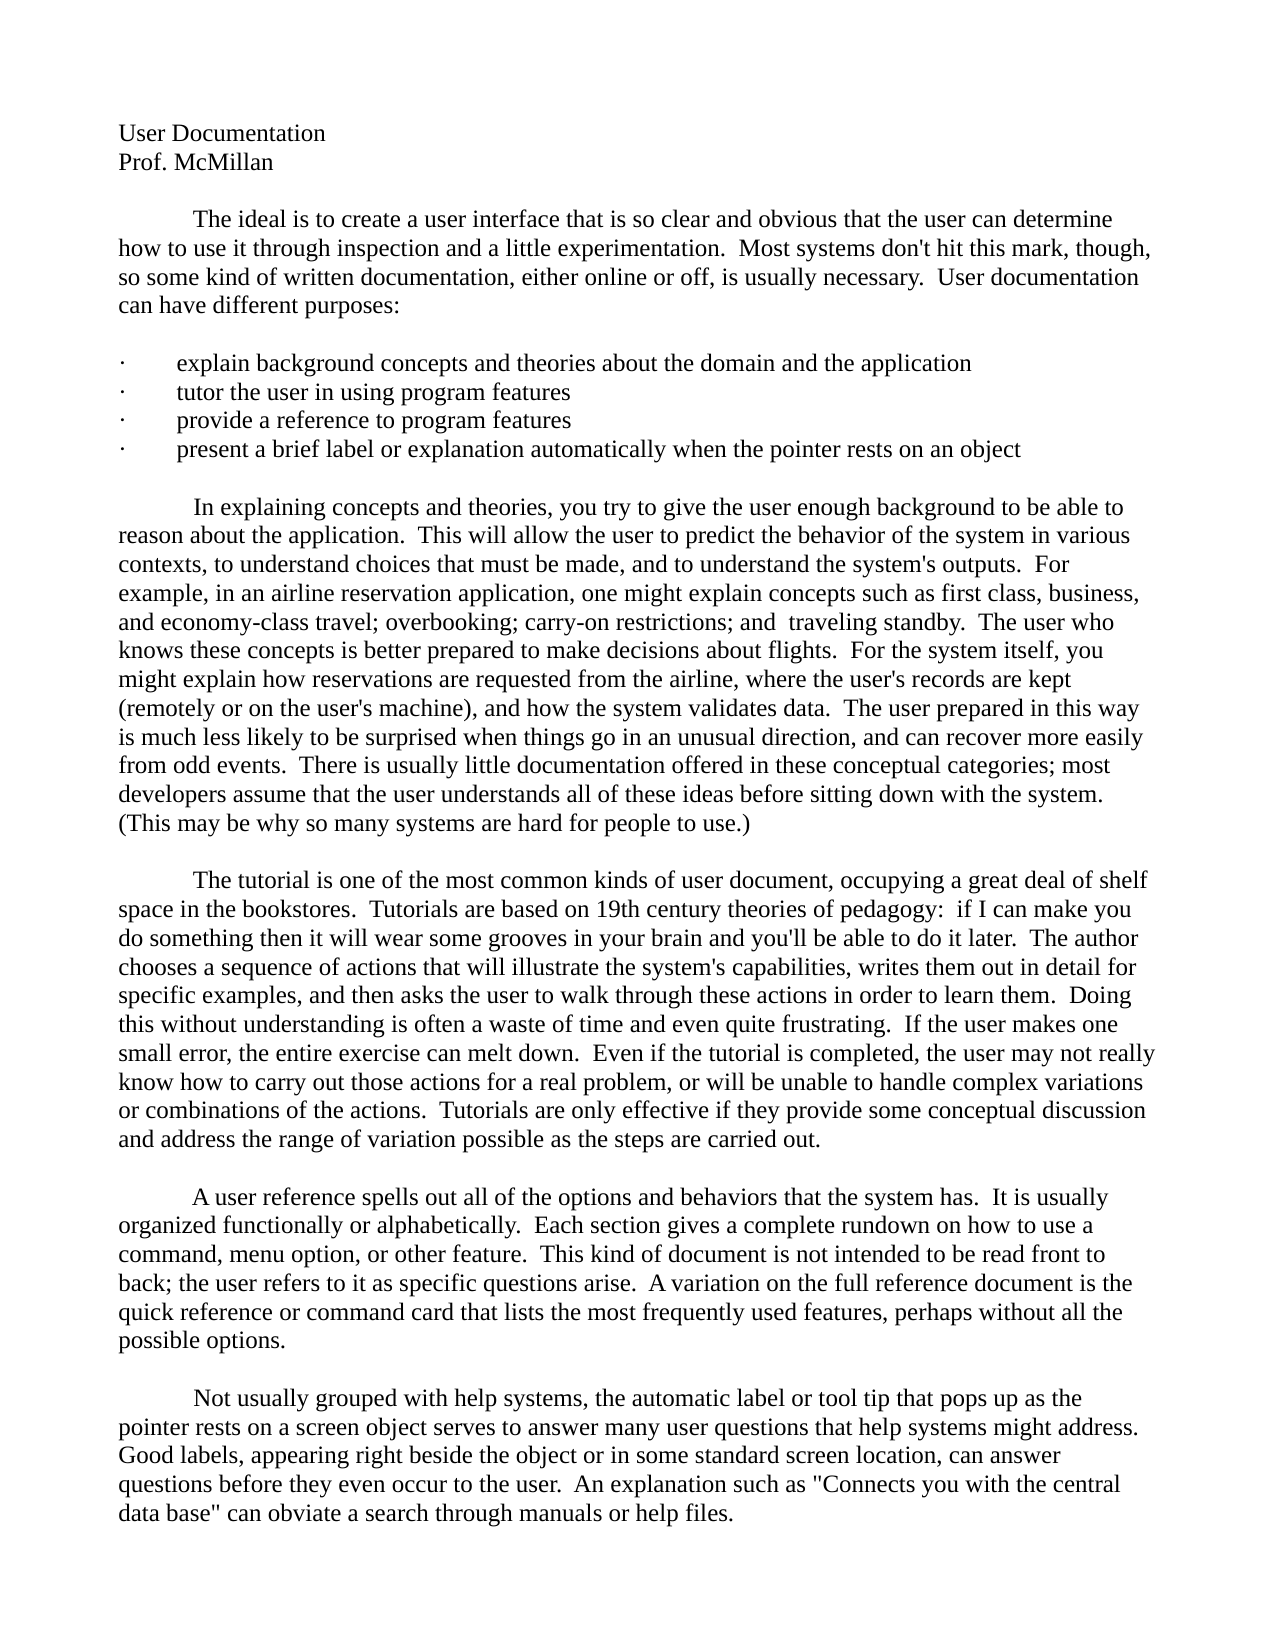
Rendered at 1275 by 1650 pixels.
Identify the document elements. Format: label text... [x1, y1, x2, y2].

text The tutorial is one of the most common kinds of user document, occupying a great deal of shelf space in the bookstores. Tutorials are based on 19th century theories of pedagogy: if I can make you do something then it will wear some grooves in your brain and you'll be able to do it later. The author chooses a sequence of actions that will illustrate the system's capabilities, writes them out in detail for specific examples, and then asks the user to walk through these actions in order to learn them. Doing this without understanding is often a waste of time and even quite frustrating. If the user makes one small error, the entire exercise can melt down. Even if the tutorial is completed, the user may not really know how to carry out those actions for a real problem, or will be unable to handle complex variations or combinations of the actions. Tutorials are only effective if they provide some conceptual discussion and address the range of variation possible as the steps are carried out. [118, 866, 1157, 1153]
text Not usually grouped with help systems, the automatic label or tool tip that pops up as the pointer rests on a screen object serves to answer many user questions that help systems might address. Good labels, appearing right beside the object or in some standard screen location, can answer questions before they even occur to the user. An explanation such as "Connects you with the central data base" can obviate a search through manuals or help files. [118, 1383, 1157, 1527]
text · provide a reference to program features [118, 406, 1157, 434]
text A user reference spells out all of the options and behaviors that the system has. It is usually organized functionally or alphabetically. Each section gives a complete rundown on how to use a command, menu option, or other feature. This kind of document is not intended to be read front to back; the user refers to it as specific questions arise. A variation on the full reference document is the quick reference or command card that lists the most frequently used features, perhaps without all the possible options. [118, 1182, 1157, 1354]
text · present a brief label or explanation automatically when the pointer rests on an object [118, 434, 1157, 463]
text · explain background concepts and theories about the domain and the application [118, 348, 1157, 377]
text The ideal is to create a user interface that is so clear and obvious that the user can determine how to use it through inspection and a little experimentation. Most systems don't hit this mark, though, so some kind of written documentation, either online or off, is usually necessary. User documentation can have different purposes: [118, 204, 1157, 319]
text Prof. McMillan [118, 147, 1157, 176]
text In explaining concepts and theories, you try to give the user enough background to be able to reason about the application. This will allow the user to predict the behavior of the system in various contexts, to understand choices that must be made, and to understand the system's outputs. For example, in an airline reservation application, one might explain concepts such as first class, business, and economy-class travel; overbooking; carry-on restrictions; and traveling standby. The user who knows these concepts is better prepared to make decisions about flights. For the system itself, you might explain how reservations are requested from the airline, where the user's records are kept (remotely or on the user's machine), and how the system validates data. The user prepared in this way is much less likely to be surprised when things go in an unusual direction, and can recover more easily from odd events. There is usually little documentation offered in these conceptual categories; most developers assume that the user understands all of these ideas before sitting down with the system. (This may be why so many systems are hard for people to use.) [118, 492, 1157, 837]
text · tutor the user in using program features [118, 377, 1157, 406]
text User Documentation [118, 118, 1157, 147]
